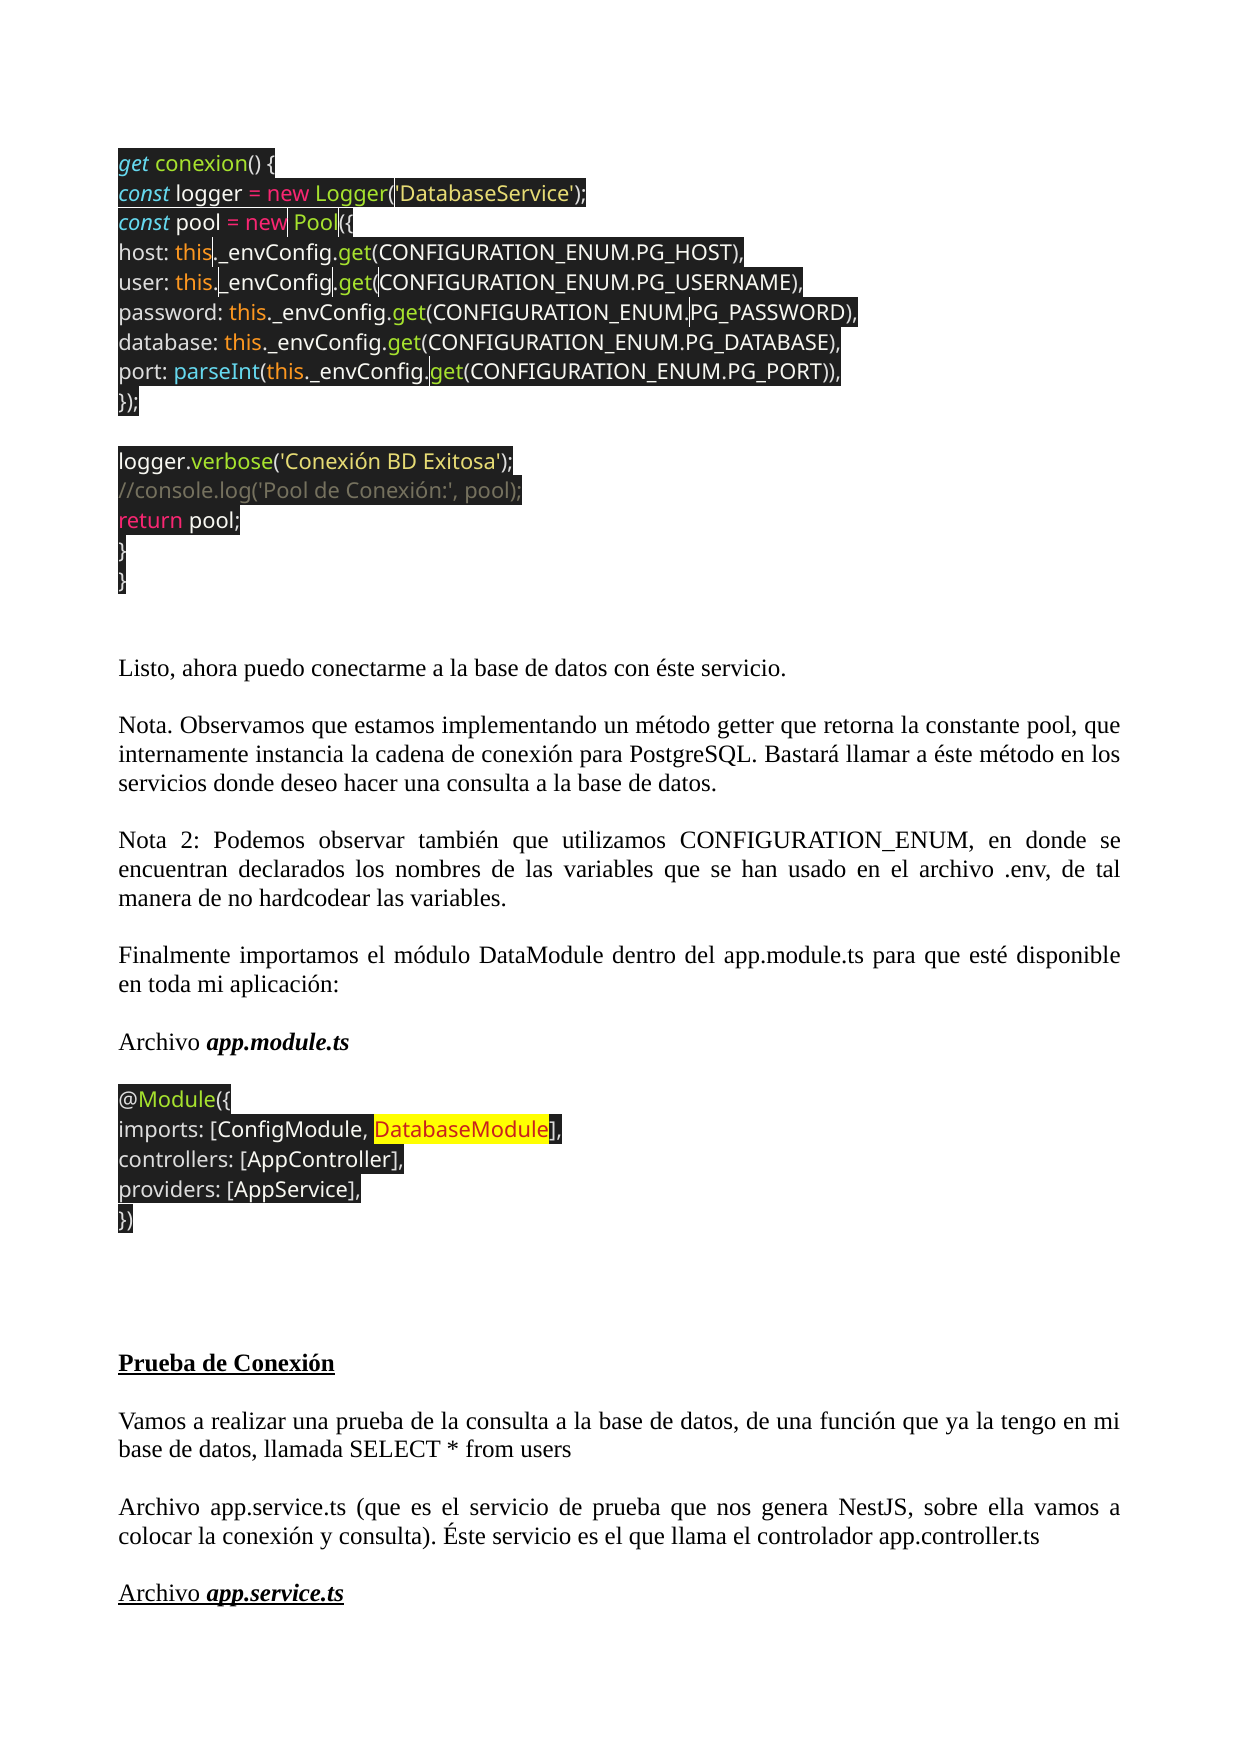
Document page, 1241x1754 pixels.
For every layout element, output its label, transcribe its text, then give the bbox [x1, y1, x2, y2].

text database: this._envConfig.get(CONFIGURATION_ENUM.PG_DATABASE), [118, 327, 1122, 356]
text Archivo app.service.ts (que es el servicio de prueba que nos genera NestJS, sobre ella vamos a colocar la conexión y consulta). Éste servicio es el que llama el controlador app.controller.ts [118, 1492, 1122, 1549]
text providers: [AppService], [118, 1174, 1122, 1203]
text Prueba de Conexión [118, 1348, 1122, 1377]
text controllers: [AppController], [118, 1144, 1122, 1174]
text logger.verbose('Conexión BD Exitosa'); [118, 446, 1122, 475]
text } [118, 535, 1122, 565]
text password: this._envConfig.get(CONFIGURATION_ENUM.PG_PASSWORD), [118, 297, 1122, 327]
text imports: [ConfigModule, DatabaseModule], [118, 1114, 1122, 1144]
text Vamos a realizar una prueba de la consulta a la base de datos, de una función que ya la tengo en mi base de datos, llamada SELECT * from users [118, 1406, 1122, 1463]
text }) [118, 1203, 1122, 1233]
text get conexion() { [118, 148, 1122, 178]
text Listo, ahora puedo conectarme a la base de datos con éste servicio. [118, 653, 1122, 682]
text Nota. Observamos que estamos implementando un método getter que retorna la constante pool, que internamente instancia la cadena de conexión para PostgreSQL. Bastará llamar a éste método en los servicios donde deseo hacer una consulta a la base de datos. [118, 711, 1122, 797]
text port: parseInt(this._envConfig.get(CONFIGURATION_ENUM.PG_PORT)), [118, 356, 1122, 386]
text @Module({ [118, 1084, 1122, 1114]
text const pool = new Pool({ [118, 207, 1122, 237]
text const logger = new Logger('DatabaseService'); [118, 178, 1122, 207]
text Finalmente importamos el módulo DataModule dentro del app.module.ts para que esté disponible en toda mi aplicación: [118, 941, 1122, 998]
text Archivo app.service.ts [118, 1578, 1122, 1607]
text } [118, 565, 1122, 594]
text //console.log('Pool de Conexión:', pool); [118, 475, 1122, 505]
text }); [118, 386, 1122, 416]
text Archivo app.module.ts [118, 1027, 1122, 1056]
text return pool; [118, 505, 1122, 535]
text host: this._envConfig.get(CONFIGURATION_ENUM.PG_HOST), [118, 237, 1122, 267]
text Nota 2: Podemos observar también que utilizamos CONFIGURATION_ENUM, en donde se encuentran declarados los nombres de las variables que se han usado en el archivo .env, de tal manera de no hardcodear las variables. [118, 826, 1122, 912]
text user: this._envConfig.get(CONFIGURATION_ENUM.PG_USERNAME), [118, 267, 1122, 297]
